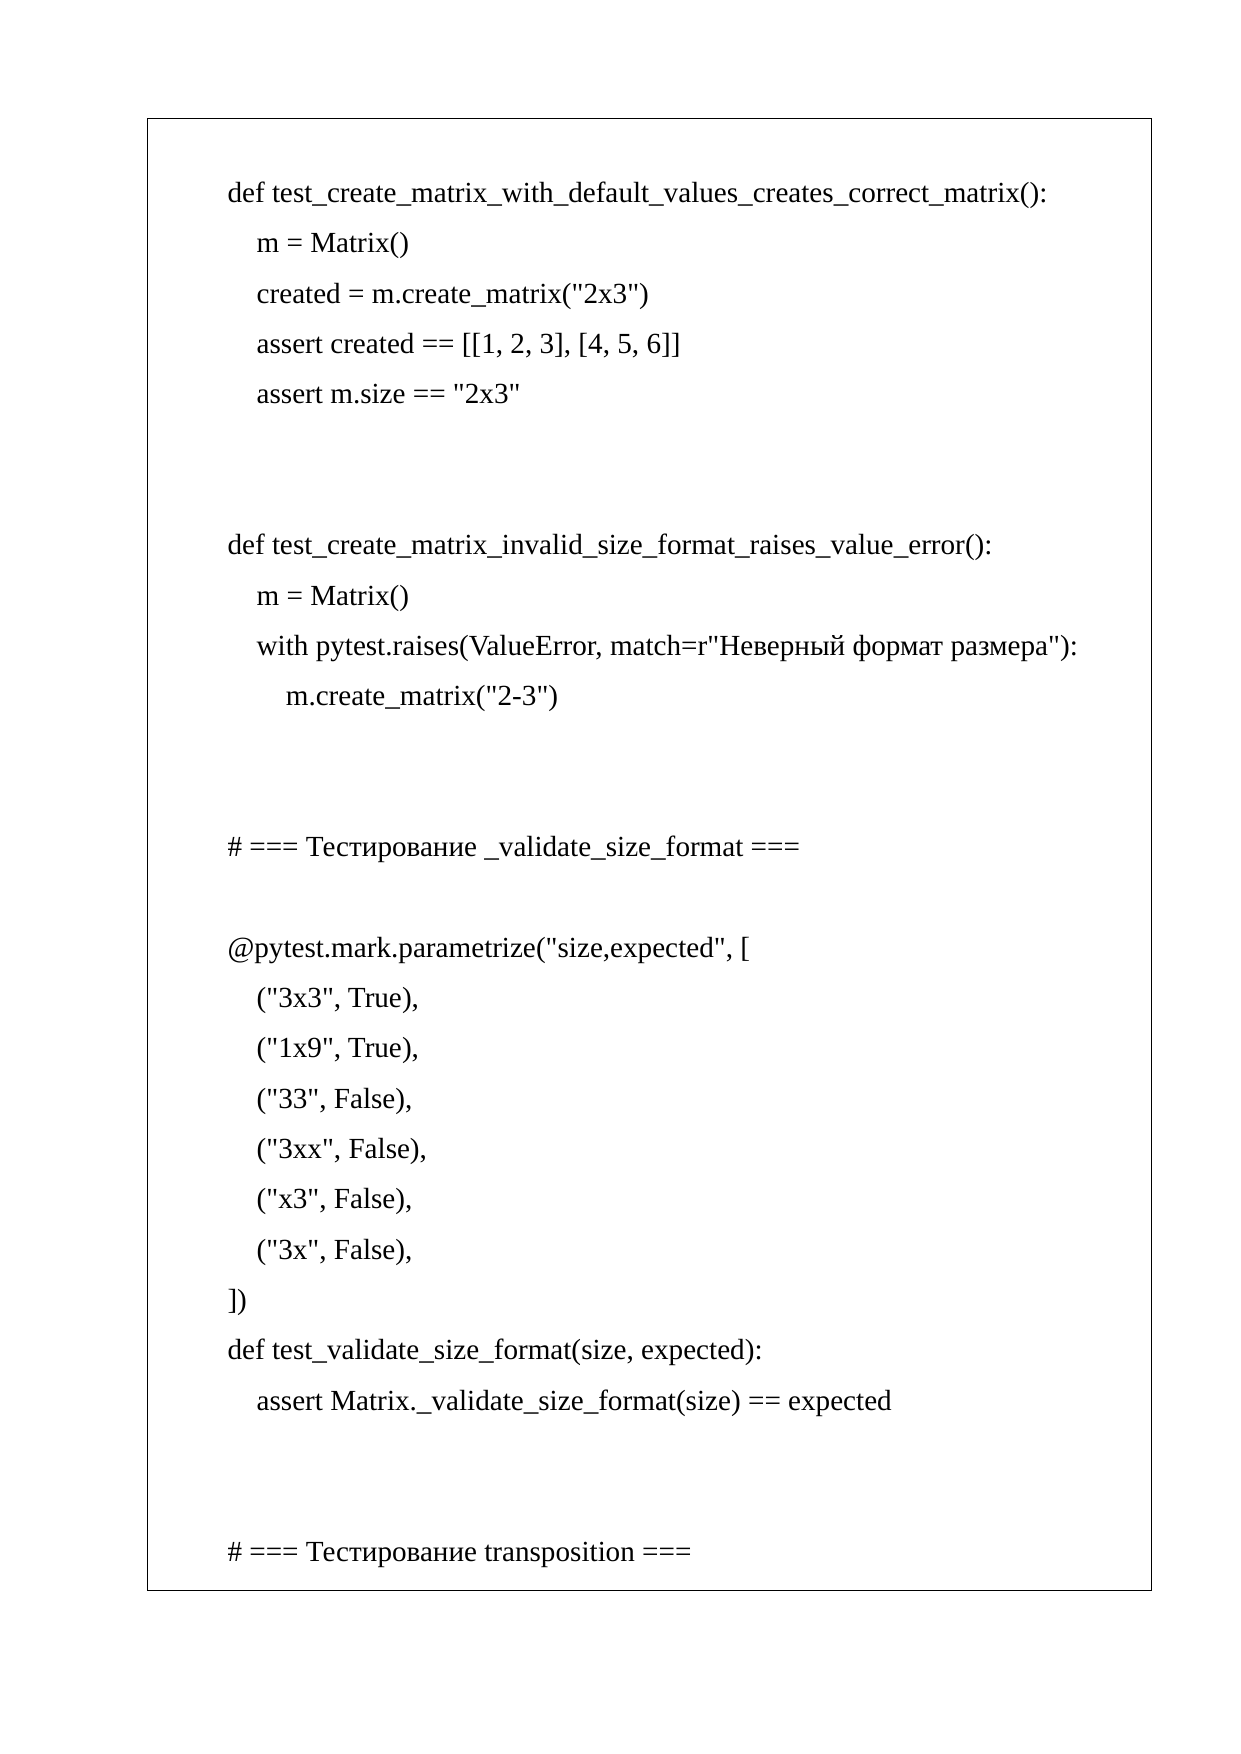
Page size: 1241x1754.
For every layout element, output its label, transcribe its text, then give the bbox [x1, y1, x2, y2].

table_header def test_create_matrix_with_default_values_creates_correct_matrix(): m = Matrix() created = m.create_matrix("2x3") assert created == [[1, 2, 3], [4, 5, 6]] assert m.size == "2x3" def test_create_matrix_invalid_size_format_raises_value_error(): m = Matrix() with pytest.raises(ValueError, match=r"Неверный формат размера"): m.create_matrix("2-3") # === Тестирование _validate_size_format === @pytest.mark.parametrize("size,expected", [ ("3x3", True), ("1x9", True), ("33", False), ("3xx", False), ("x3", False), ("3x", False), ]) def test_validate_size_format(size, expected): assert Matrix._validate_size_format(size) == expected # === Тестирование transposition === [148, 119, 1151, 1589]
